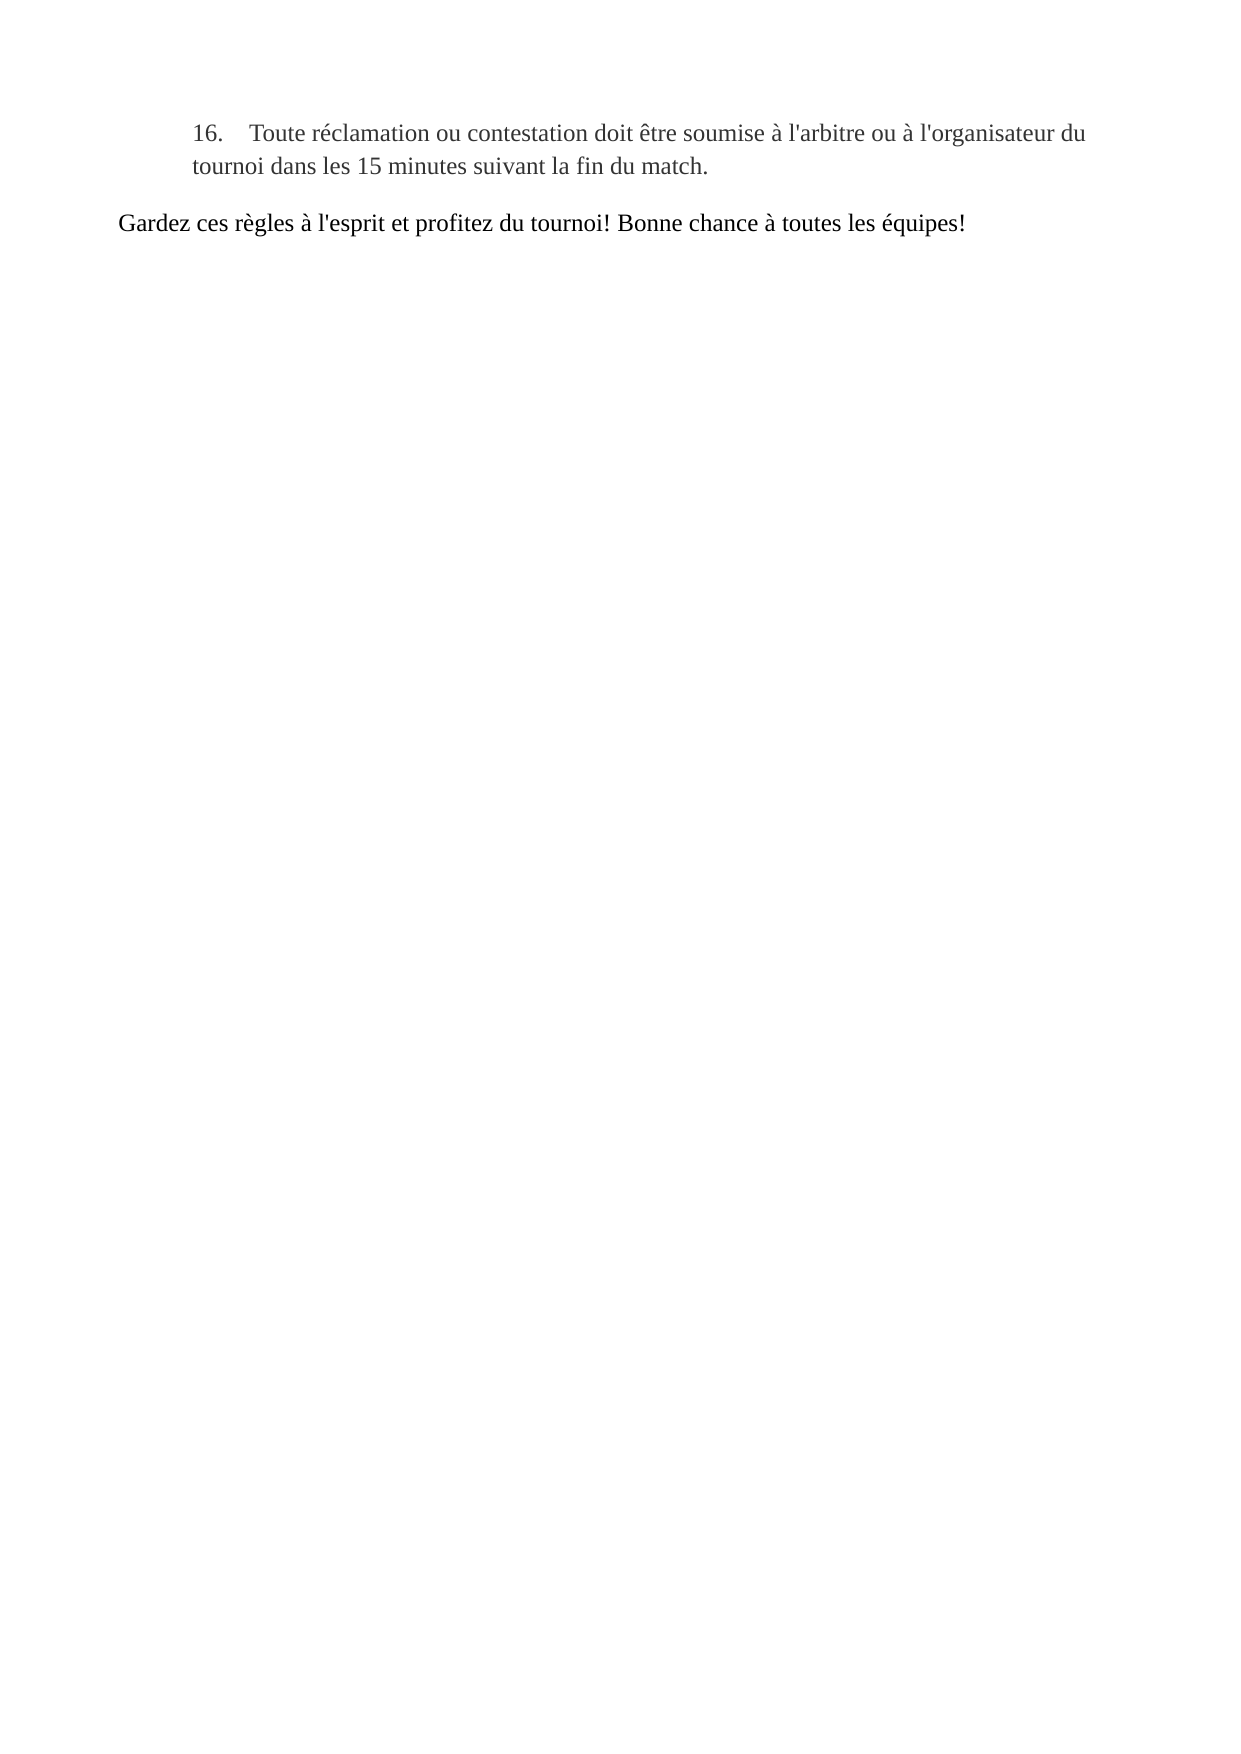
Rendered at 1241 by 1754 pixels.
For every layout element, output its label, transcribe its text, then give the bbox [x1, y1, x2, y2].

list 📢 Toute réclamation ou contestation doit être soumise à l'arbitre ou à l'organisateur du tournoi dans les 15 minutes suivant la fin du match. [118, 118, 1122, 180]
text Gardez ces règles à l'esprit et profitez du tournoi! Bonne chance à toutes les équipes! [118, 208, 1122, 236]
